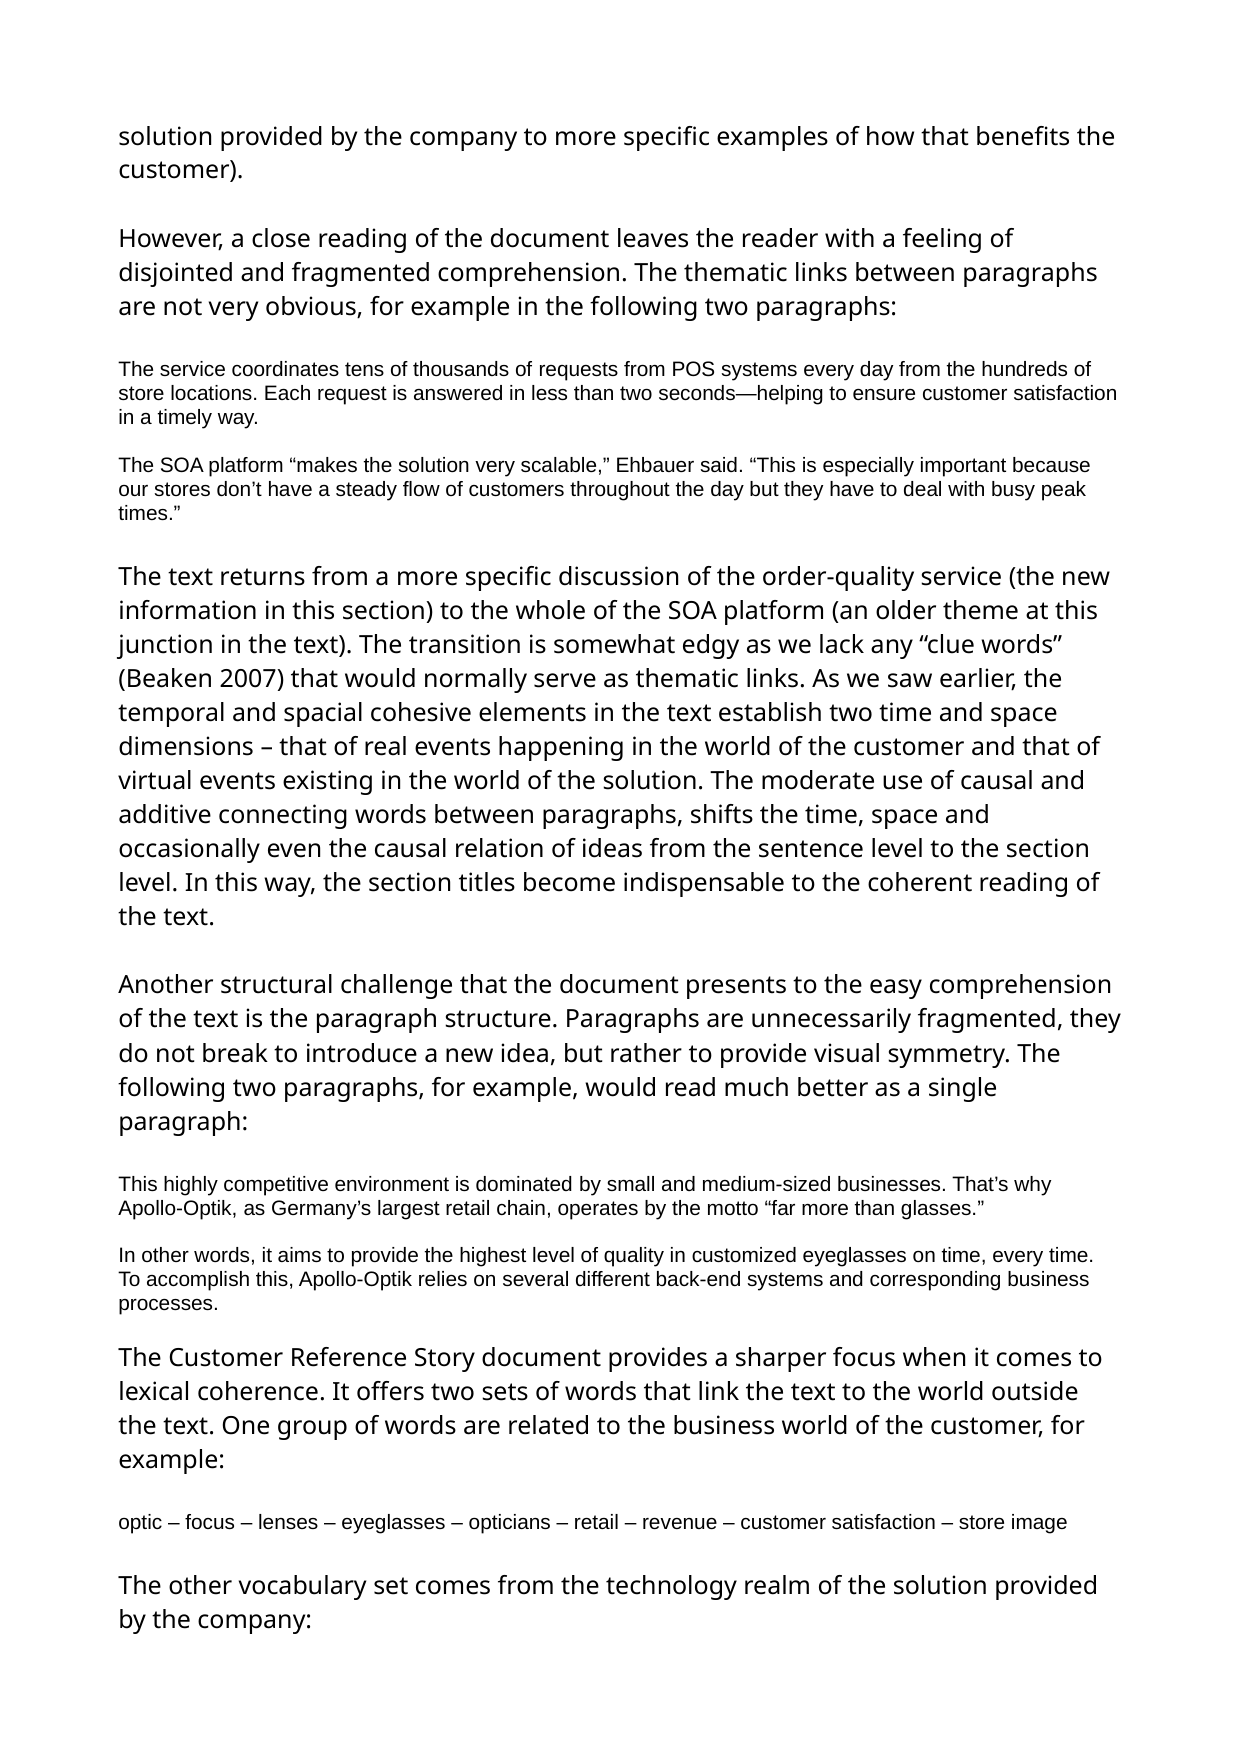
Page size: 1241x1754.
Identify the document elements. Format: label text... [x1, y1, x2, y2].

text The service coordinates tens of thousands of requests from POS systems every day from the hundreds of store locations. Each request is answered in less than two seconds—helping to ensure customer satisfaction in a timely way. [118, 357, 1122, 428]
text The other vocabulary set comes from the technology realm of the solution provided by the company: [118, 1567, 1122, 1636]
text Another structural challenge that the document presents to the easy comprehension of the text is the paragraph structure. Paragraphs are unnecessarily fragmented, they do not break to introduce a new idea, but rather to provide visual symmetry. The following two paragraphs, for example, would read much better as a single paragraph: [118, 967, 1122, 1137]
text The Customer Reference Story document provides a sharper focus when it comes to lexical coherence. It offers two sets of words that link the text to the world outside the text. One group of words are related to the business world of the customer, for example: [118, 1339, 1122, 1475]
text However, a close reading of the document leaves the reader with a feeling of disjointed and fragmented comprehension. The thematic links between paragraphs are not very obvious, for example in the following two paragraphs: [118, 220, 1122, 322]
text In other words, it aims to provide the highest level of quality in customized eyeglasses on time, every time. To accomplish this, Apollo-Optik relies on several different back-end systems and corresponding business processes. [118, 1243, 1122, 1315]
text The text returns from a more specific discussion of the order-quality service (the new information in this section) to the whole of the SOA platform (an older theme at this junction in the text). The transition is somewhat edgy as we lack any “clue words” (Beaken 2007) that would normally serve as thematic links. As we saw earlier, the temporal and spacial cohesive elements in the text establish two time and space dimensions – that of real events happening in the world of the customer and that of virtual events existing in the world of the solution. The moderate use of causal and additive connecting words between paragraphs, shifts the time, space and occasionally even the causal relation of ideas from the sentence level to the section level. In this way, the section titles become indispensable to the coherent reading of the text. [118, 558, 1122, 933]
text The SOA platform “makes the solution very scalable,” Ehbauer said. “This is especially important because our stores don’t have a steady flow of customers throughout the day but they have to deal with busy peak times.” [118, 452, 1122, 524]
text solution provided by the company to more specific examples of how that benefits the customer). [118, 118, 1122, 186]
text This highly competitive environment is dominated by small and medium-sized businesses. That’s why Apollo-Optik, as Germany’s largest retail chain, operates by the motto “far more than glasses.” [118, 1171, 1122, 1219]
text optic – focus – lenses – eyeglasses – opticians – retail – revenue – customer satisfaction – store image [118, 1509, 1122, 1533]
